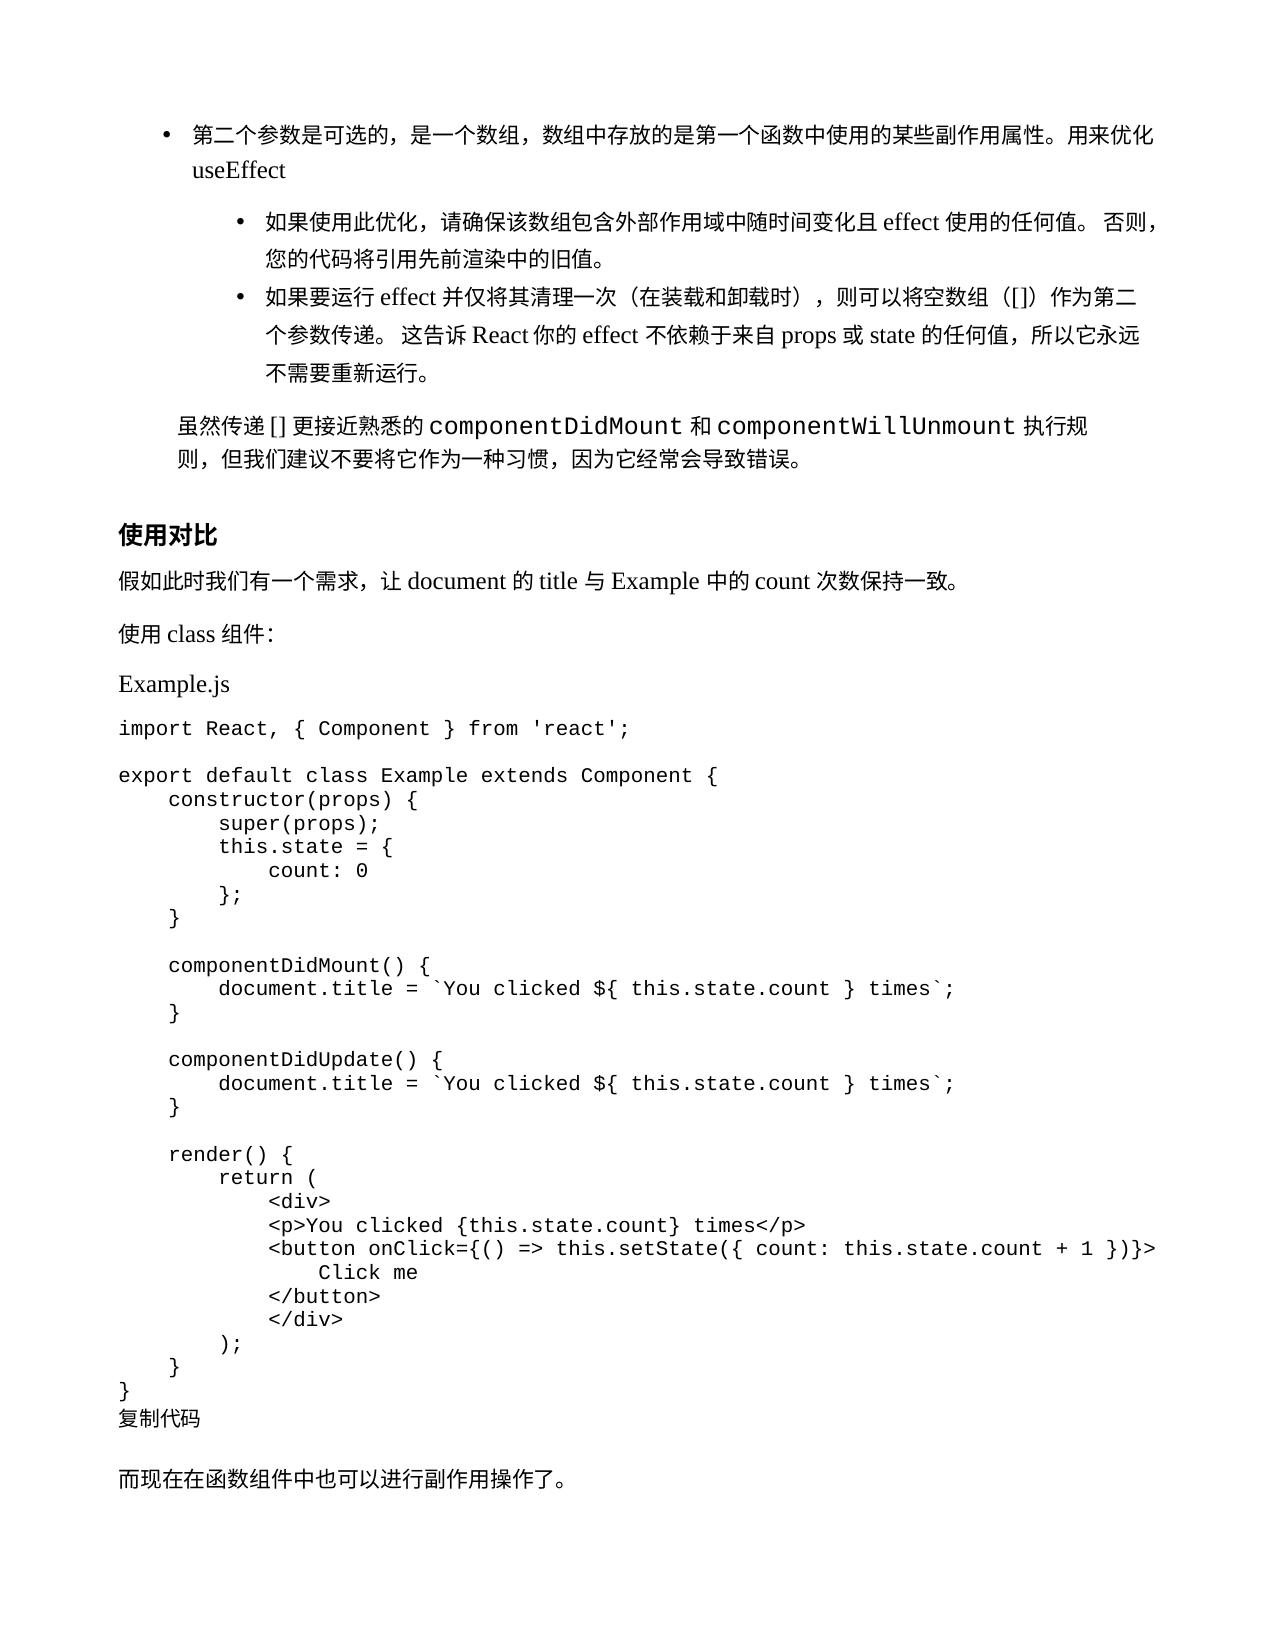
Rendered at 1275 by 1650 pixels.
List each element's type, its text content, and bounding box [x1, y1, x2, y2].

list 如果要运行 effect 并仅将其清理一次（在装载和卸载时），则可以将空数组（[]）作为第二个参数传递。 这告诉React你的 effect 不依赖于来自 props 或 state 的任何值，所以它永远不需要重新运行。 [236, 280, 1157, 388]
text 复制代码 [118, 1404, 1157, 1432]
text document.title = `You clicked ${ this.state.count } times`; [118, 978, 1157, 1002]
text 虽然传递 [] 更接近熟悉的 componentDidMount 和 componentWillUnmount 执行规则，但我们建议不要将它作为一种习惯，因为它经常会导致错误。 [177, 409, 1098, 473]
text render() { [118, 1144, 1157, 1167]
text export default class Example extends Component { [118, 765, 1157, 789]
text <div> [118, 1191, 1157, 1215]
text <button onClick={() => this.setState({ count: this.state.count + 1 })}> [118, 1238, 1157, 1262]
text document.title = `You clicked ${ this.state.count } times`; [118, 1073, 1157, 1096]
text Click me [118, 1262, 1157, 1286]
text import React, { Component } from 'react'; [118, 718, 1157, 742]
text } [118, 1002, 1157, 1026]
text ); [118, 1333, 1157, 1357]
text </div> [118, 1309, 1157, 1333]
text <p>You clicked {this.state.count} times</p> [118, 1215, 1157, 1238]
text constructor(props) { [118, 789, 1157, 813]
text Example.js [118, 669, 1157, 698]
list 如果使用此优化，请确保该数组包含外部作用域中随时间变化且 effect 使用的任何值。 否则，您的代码将引用先前渲染中的旧值。 [236, 204, 1157, 274]
text this.state = { [118, 836, 1157, 860]
text </button> [118, 1286, 1157, 1309]
text }; [118, 884, 1157, 907]
text count: 0 [118, 860, 1157, 884]
text componentDidMount() { [118, 954, 1157, 978]
text return ( [118, 1167, 1157, 1191]
text } [118, 1380, 1157, 1404]
text 使用 class 组件： [118, 617, 1157, 648]
text 假如此时我们有一个需求，让 document 的 title 与 Example 中的 count 次数保持一致。 [118, 564, 1157, 596]
text } [118, 1096, 1157, 1120]
text 而现在在函数组件中也可以进行副作用操作了。 [118, 1462, 1157, 1493]
subtitle 使用对比 [118, 515, 1157, 552]
list 第二个参数是可选的，是一个数组，数组中存放的是第一个函数中使用的某些副作用属性。用来优化 useEffect [162, 118, 1157, 184]
text } [118, 907, 1157, 931]
text super(props); [118, 813, 1157, 836]
text componentDidUpdate() { [118, 1049, 1157, 1073]
text } [118, 1357, 1157, 1380]
